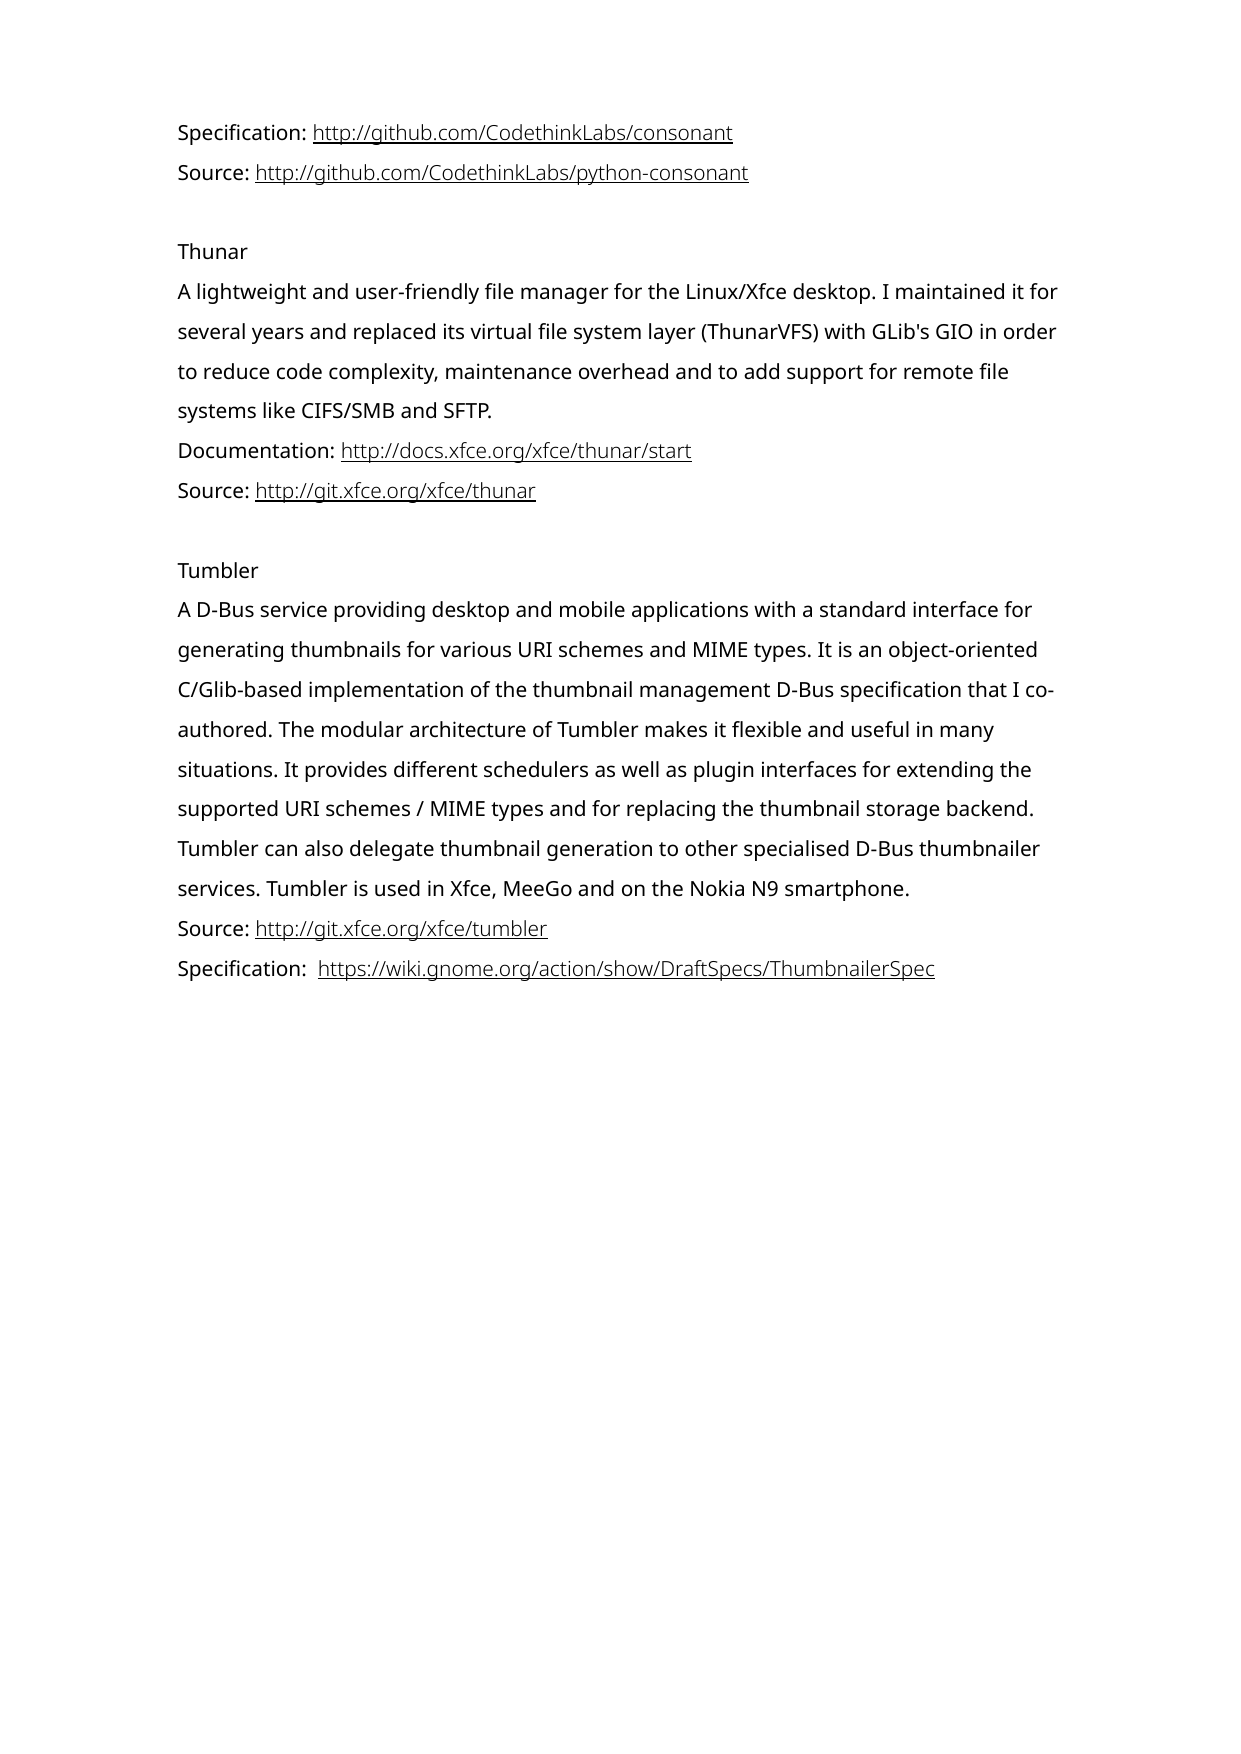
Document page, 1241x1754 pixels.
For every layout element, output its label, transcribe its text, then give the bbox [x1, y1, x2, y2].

text Source: http://git.xfce.org/xfce/thunar [177, 476, 1063, 505]
text Documentation: http://docs.xfce.org/xfce/thunar/start [177, 436, 1063, 465]
text Specification: http://github.com/CodethinkLabs/consonant [177, 118, 1063, 147]
text A lightweight and user-friendly file manager for the Linux/Xfce desktop. I maintained it for several years and replaced its virtual file system layer (ThunarVFS) with GLib's GIO in order to reduce code complexity, maintenance overhead and to add support for remote file systems like CIFS/SMB and SFTP. [177, 277, 1063, 425]
text Source: http://github.com/CodethinkLabs/python-consonant [177, 158, 1063, 186]
text Source: http://git.xfce.org/xfce/tumbler Specification: https://wiki.gnome.org/action/show/DraftSpecs/ThumbnailerSpec [177, 914, 1063, 982]
subtitle Tumbler [177, 556, 1063, 584]
text A D-Bus service providing desktop and mobile applications with a standard interface for generating thumbnails for various URI schemes and MIME types. It is an object-oriented C/Glib-based implementation of the thumbnail management D-Bus specification that I co-authored. The modular architecture of Tumbler makes it flexible and useful in many situations. It provides different schedulers as well as plugin interfaces for extending the supported URI schemes / MIME types and for replacing the thumbnail storage backend. Tumbler can also delegate thumbnail generation to other specialised D-Bus thumbnailer services. Tumbler is used in Xfce, MeeGo and on the Nokia N9 smartphone. [177, 596, 1063, 903]
subtitle Thunar [177, 237, 1063, 266]
